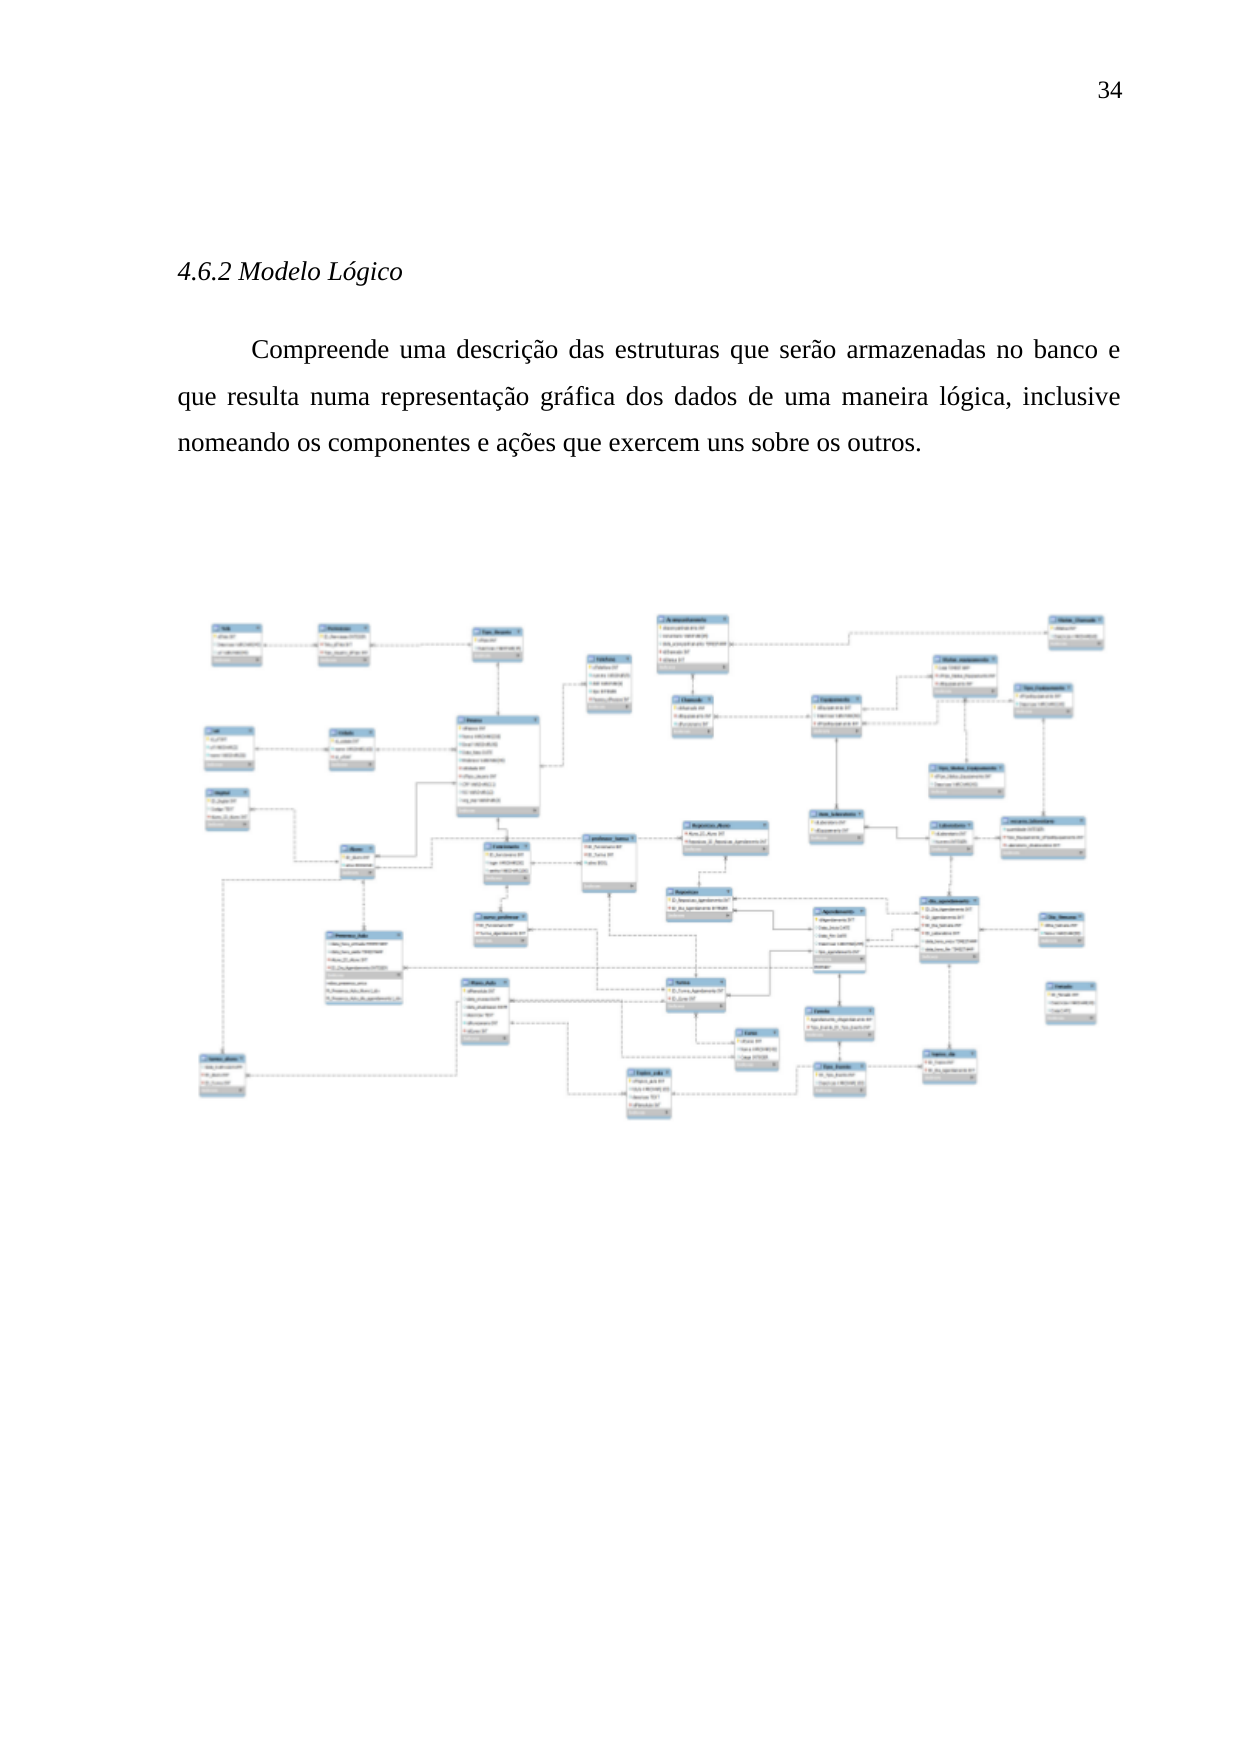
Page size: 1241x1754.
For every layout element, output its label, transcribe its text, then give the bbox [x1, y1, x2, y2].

picture [177, 613, 1123, 1122]
subtitle 4.6.2 Modelo Lógico [177, 255, 1122, 286]
subtitle Compreende uma descrição das estruturas que serão armazenadas no banco e que resulta numa representação gráfica dos dados de uma maneira lógica, inclusive nomeando os componentes e ações que exercem uns sobre os outros. [177, 333, 1122, 457]
